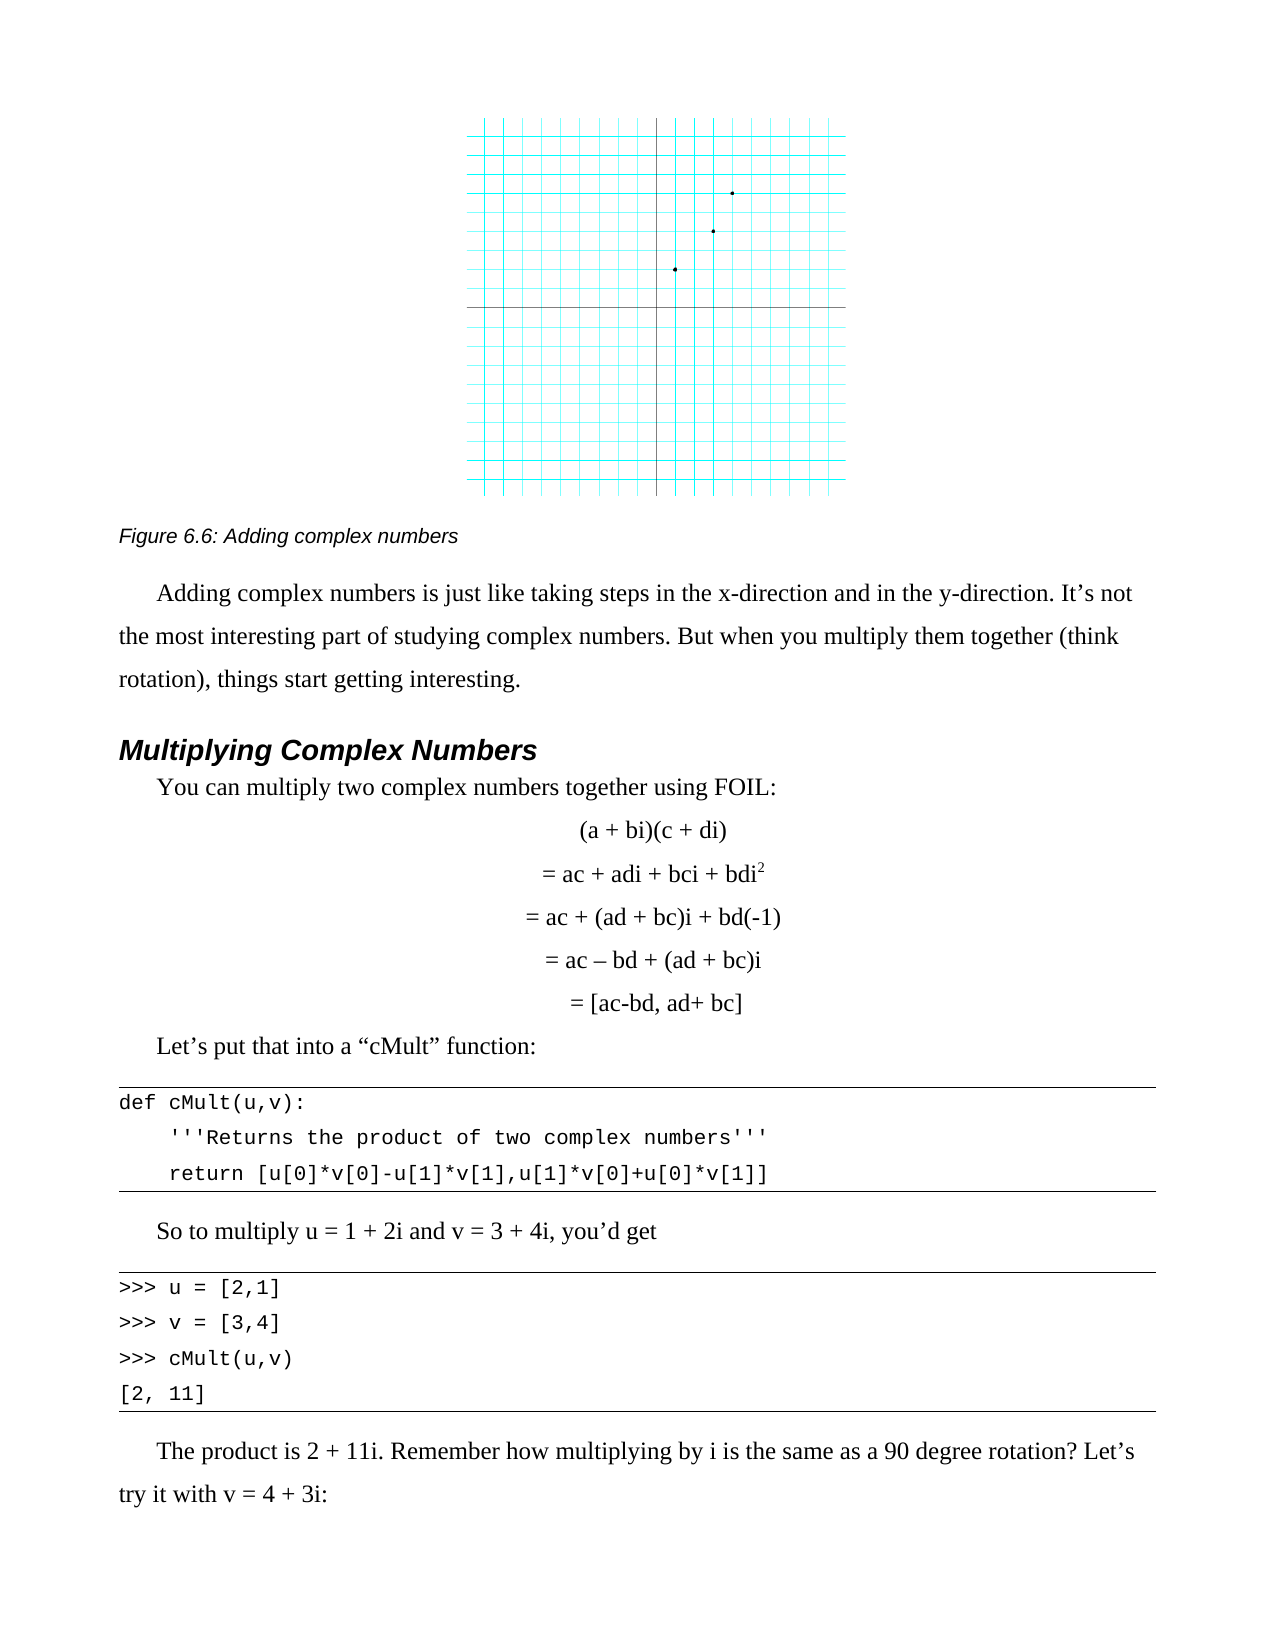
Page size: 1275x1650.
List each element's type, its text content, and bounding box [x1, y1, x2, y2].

text >>> u = [2,1] [118, 1273, 1156, 1300]
text = ac + adi + bci + bdi2 [118, 859, 1156, 887]
text >>> cMult(u,v) [118, 1348, 1156, 1371]
text = ac – bd + (ad + bc)i [118, 945, 1156, 974]
picture [466, 118, 846, 496]
text [2, 11] [118, 1383, 1156, 1412]
text return [u[0]*v[0]-u[1]*v[1],u[1]*v[0]+u[0]*v[1]] [118, 1163, 1156, 1192]
text '''Returns the product of two complex numbers''' [118, 1127, 1156, 1151]
text Let’s put that into a “cMult” function: [118, 1031, 1156, 1060]
text Adding complex numbers is just like taking steps in the x-direction and in the y-direction. It’s not the most interesting part of studying complex numbers. But when you multiply them together (think rotation), things start getting interesting. [118, 578, 1156, 693]
text So to multiply u = 1 + 2i and v = 3 + 4i, you’d get [118, 1216, 1156, 1245]
text def cMult(u,v): [118, 1088, 1156, 1116]
text >>> v = [3,4] [118, 1312, 1156, 1336]
subtitle Multiplying Complex Numbers [118, 733, 1156, 766]
text The product is 2 + 11i. Remember how multiplying by i is the same as a 90 degree rotation? Let’s try it with v = 4 + 3i: [118, 1436, 1156, 1508]
text = ac + (ad + bc)i + bd(-1) [118, 902, 1156, 931]
text (a + bi)(c + di) [118, 816, 1156, 844]
text You can multiply two complex numbers together using FOIL: [118, 772, 1156, 801]
text Figure 6.6: Adding complex numbers [118, 523, 1156, 547]
text = [ac-bd, ad+ bc] [118, 988, 1156, 1017]
